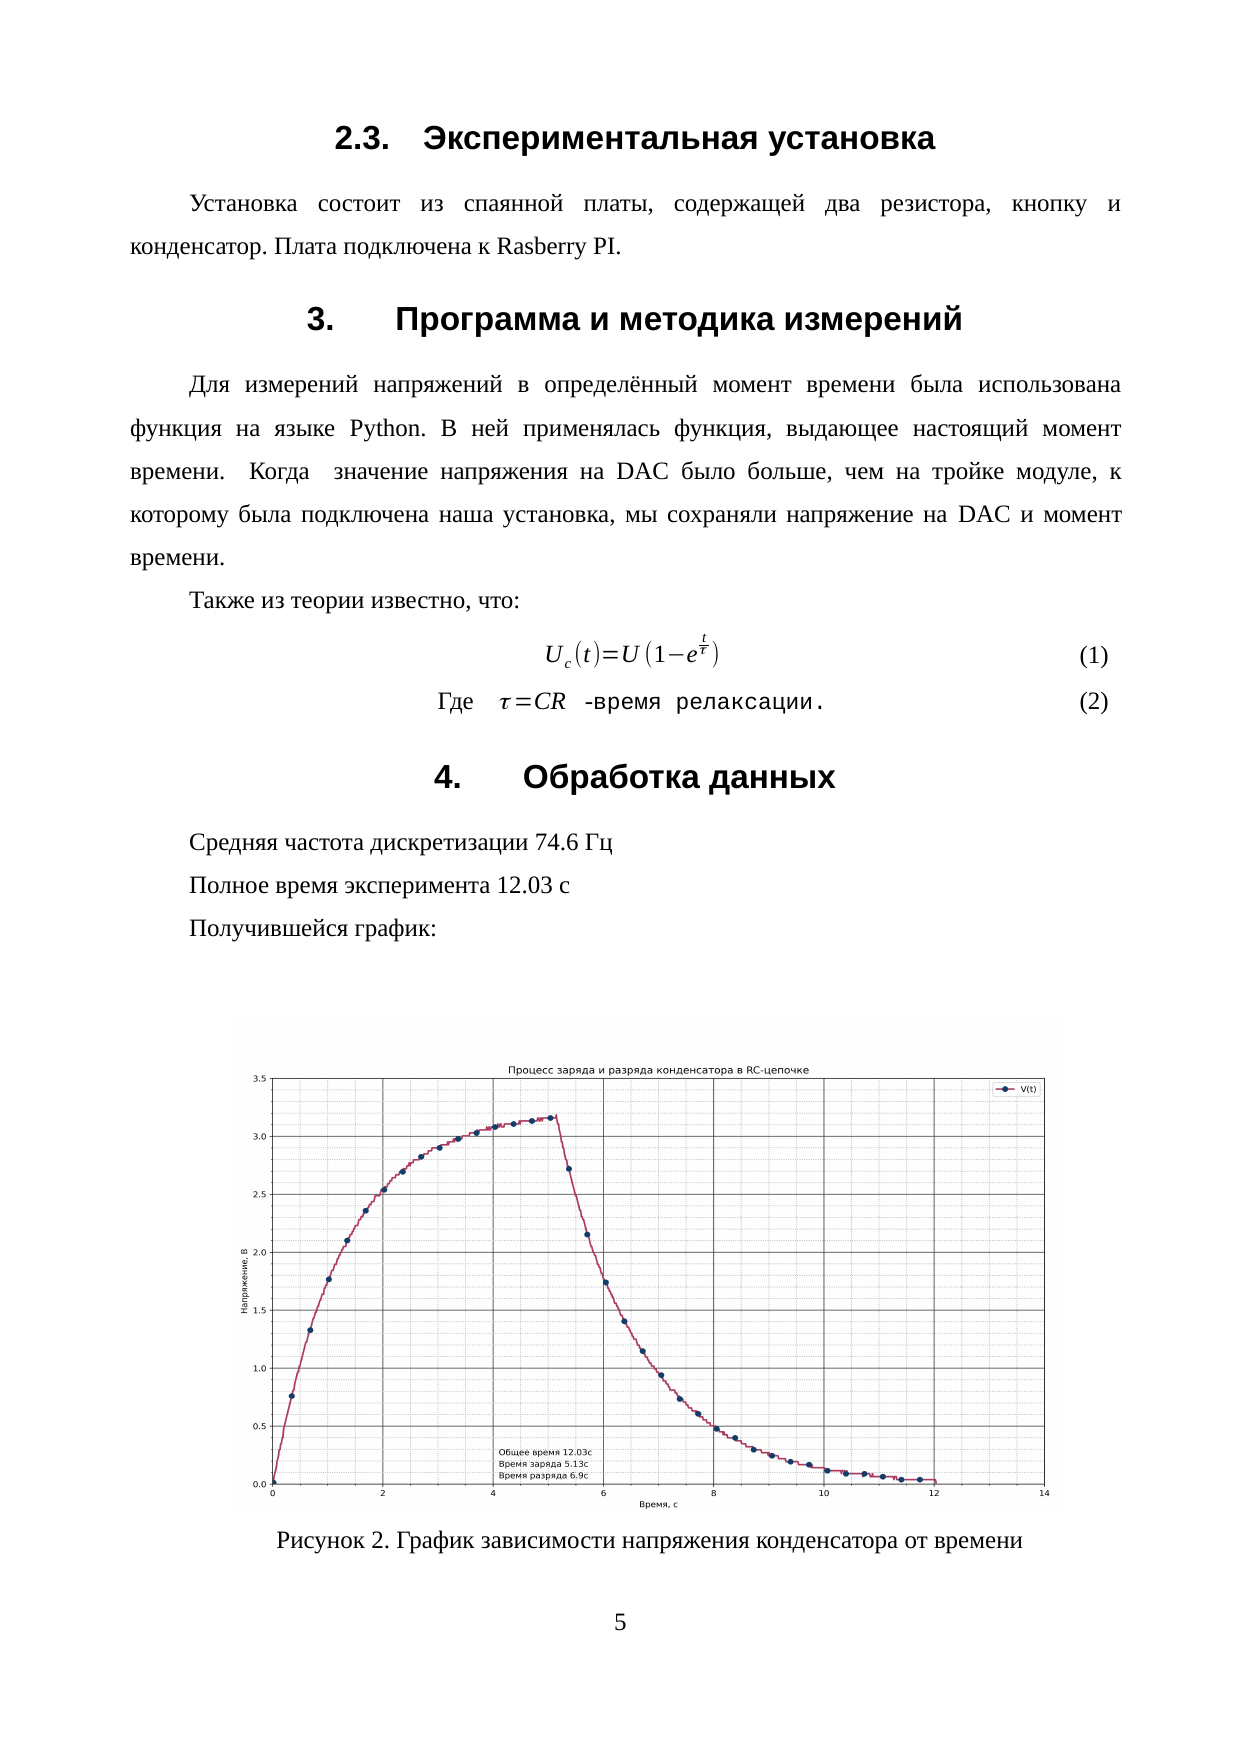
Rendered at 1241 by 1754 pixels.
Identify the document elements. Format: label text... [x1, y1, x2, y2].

text Для измерений напряжений в определённый момент времени была использована функция на языке Python. В ней применялась функция, выдающее настоящий момент времени. Когда значение напряжения на DAC было больше, чем на тройке модуле, к которому была подключена наша установка, мы сохраняли напряжение на DAC и момент времени. [130, 369, 1122, 571]
text Рисунок 2. График зависимости напряжения конденсатора от времени [118, 1525, 1122, 1553]
picture [232, 1015, 1067, 1511]
text Установка состоит из спаянной платы, содержащей два резистора, кнопку и конденсатор. Плата подключена к Rasberry PI. [130, 188, 1122, 260]
text Где -время релаксации. (2) [130, 686, 1122, 717]
subtitle Программа и методика измерений [177, 299, 1093, 338]
text Получившейся график: [130, 913, 1122, 942]
text (1) [130, 628, 1122, 672]
text Полное время эксперимента 12.03 с [130, 870, 1122, 899]
text Также из теории известно, что: [130, 585, 1122, 614]
subtitle Обработка данных [177, 757, 1093, 795]
text Средняя частота дискретизации 74.6 Гц [130, 827, 1122, 856]
subtitle Экспериментальная установка [177, 118, 1093, 157]
